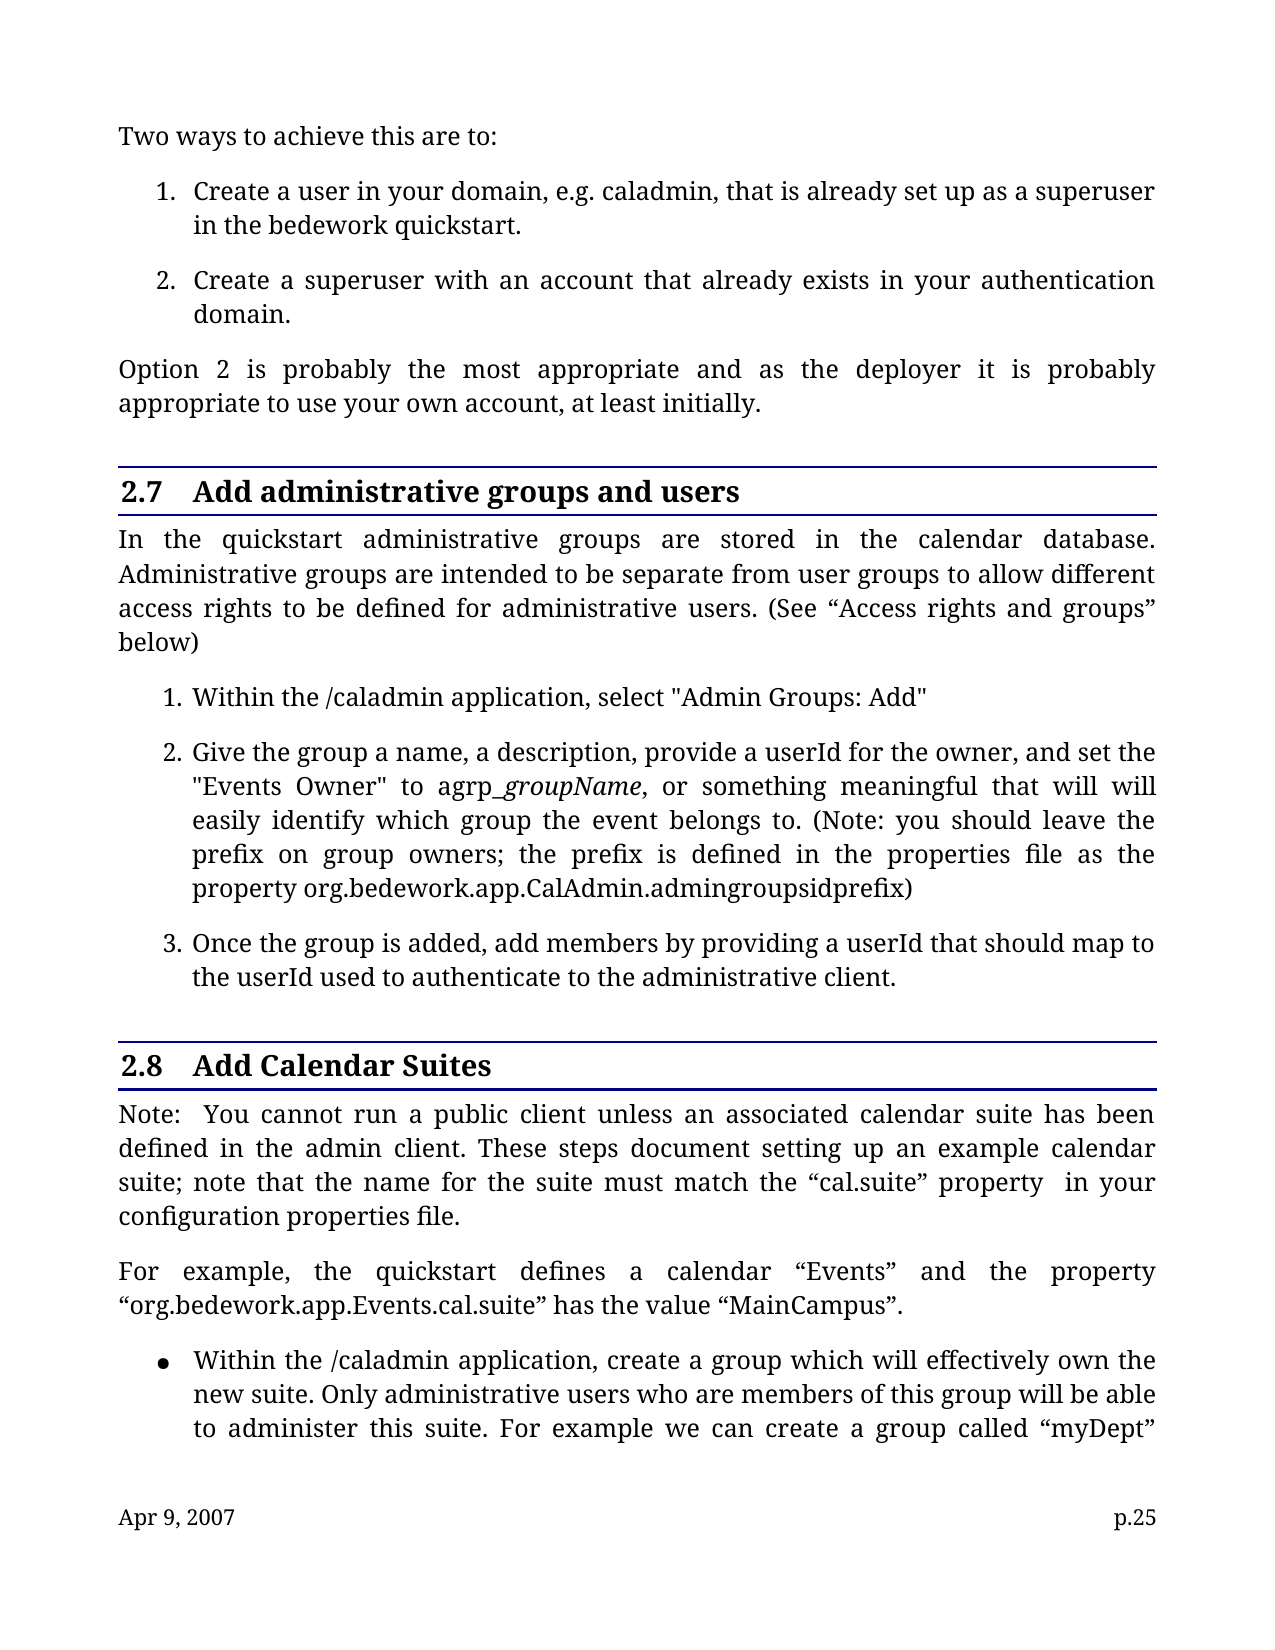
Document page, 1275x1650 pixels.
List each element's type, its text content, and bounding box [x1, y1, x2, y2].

subtitle Add administrative groups and users [118, 468, 1157, 514]
subtitle Add Calendar Suites [118, 1043, 1157, 1088]
list Give the group a name, a description, provide a userId for the owner, and set the "Events Owner" to agrp_groupName, or something meaningful that will will easily identify which group the event belongs to. (Note: you should leave the prefix on group owners; the prefix is defined in the properties file as the property org.bedework.app.CalAdmin.admingroupsidprefix) [162, 734, 1157, 905]
text Note: You cannot run a public client unless an associated calendar suite has been defined in the admin client. These steps document setting up an example calendar suite; note that the name for the suite must match the “cal.suite” property in your configuration properties file. [118, 1097, 1157, 1233]
list Within the /caladmin application, select "Admin Groups: Add" [162, 679, 1157, 713]
text In the quickstart administrative groups are stored in the calendar database. Administrative groups are intended to be separate from user groups to allow different access rights to be defined for administrative users. (See “Access rights and groups” below) [118, 522, 1157, 658]
text Option 2 is probably the most appropriate and as the deployer it is probably appropriate to use your own account, at least initially. [118, 352, 1157, 420]
list Once the group is added, add members by providing a userId that should map to the userId used to authenticate to the administrative client. [162, 926, 1157, 994]
text Two ways to achieve this are to: [118, 118, 1157, 152]
list Within the /caladmin application, create a group which will effectively own the new suite. Only administrative users who are members of this group will be able to administer this suite. For example we can create a group called “myDept” [156, 1343, 1157, 1445]
list Create a superuser with an account that already exists in your authentication domain. [156, 262, 1157, 331]
list Create a user in your domain, e.g. caladmin, that is already set up as a superuser in the bedework quickstart. [156, 173, 1157, 241]
text For example, the quickstart defines a calendar “Events” and the property “org.bedework.app.Events.cal.suite” has the value “MainCampus”. [118, 1254, 1157, 1322]
